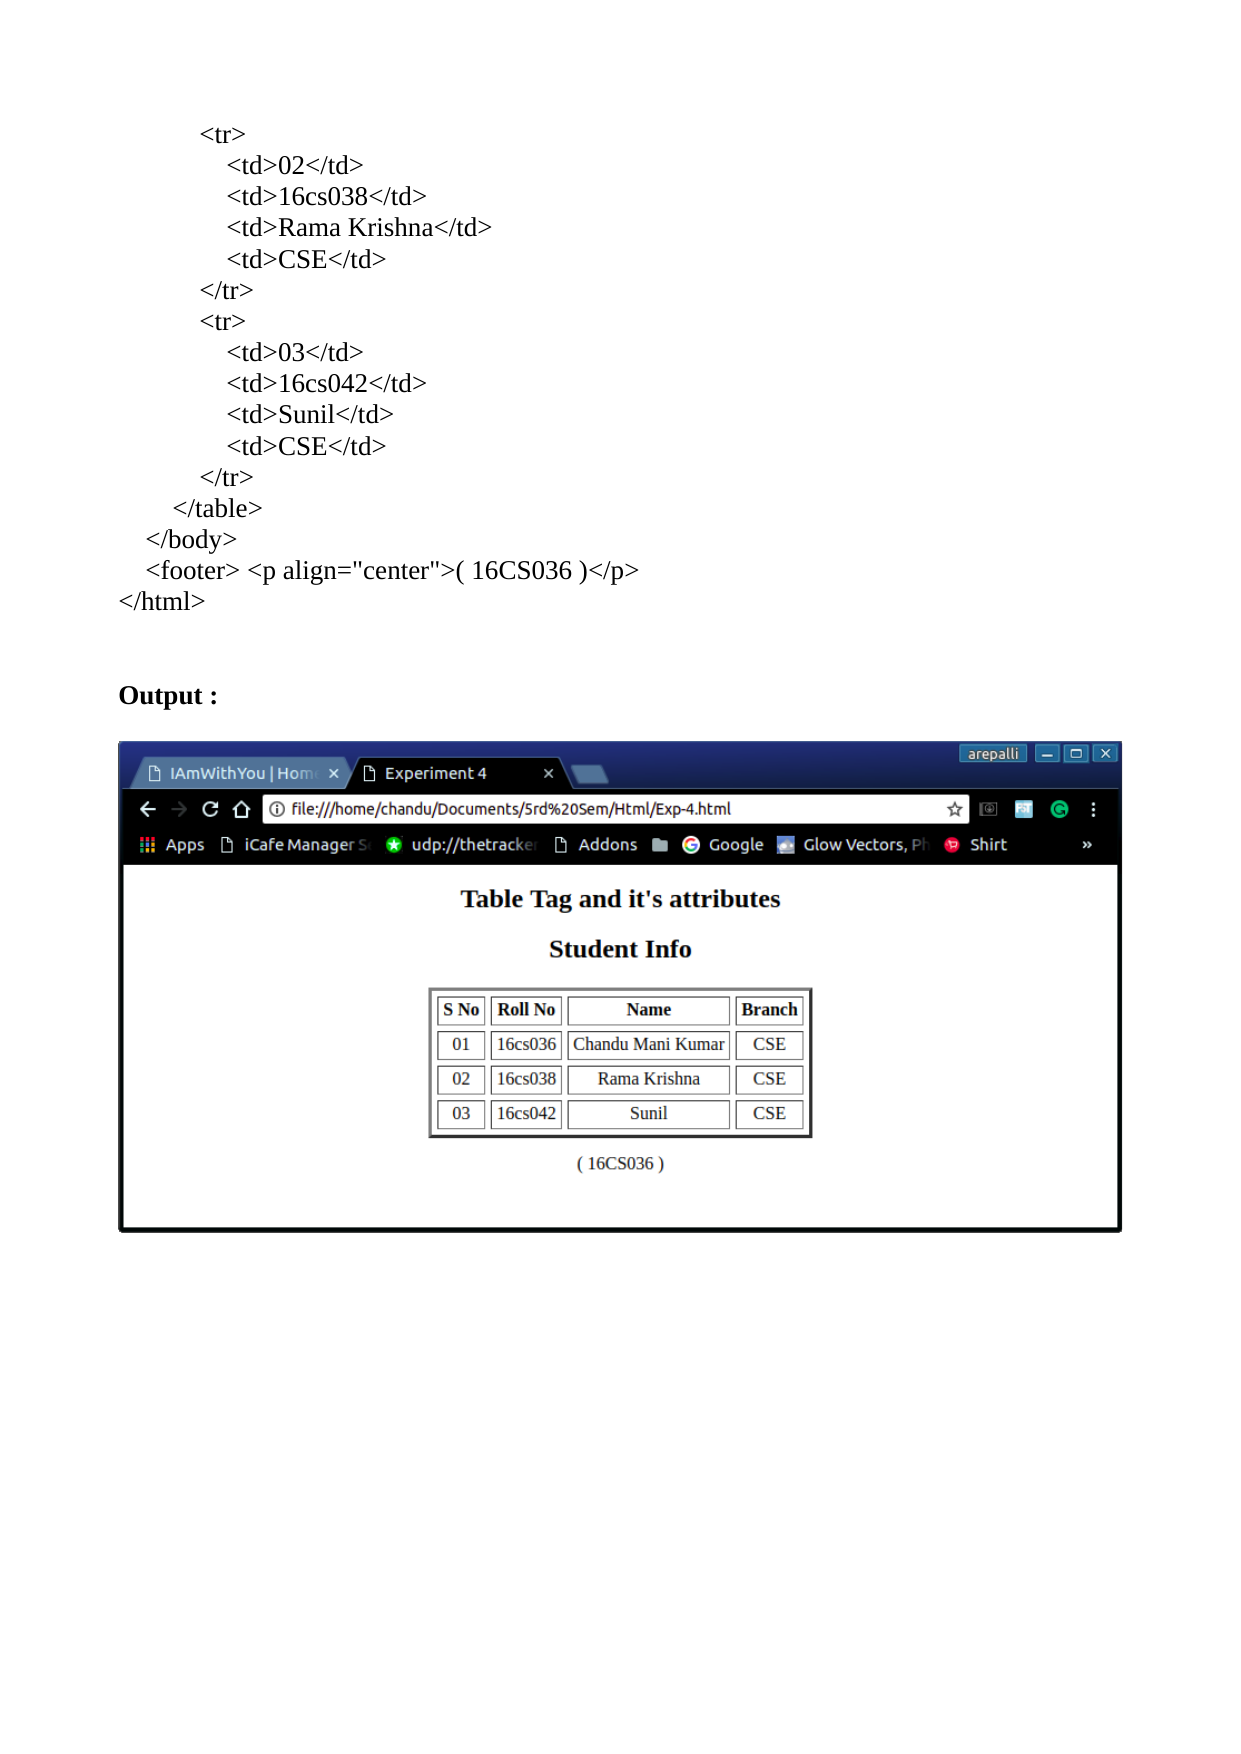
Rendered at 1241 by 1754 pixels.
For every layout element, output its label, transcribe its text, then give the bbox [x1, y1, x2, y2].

text <tr> [118, 305, 1122, 336]
text </html> [118, 585, 1122, 616]
text </table> [118, 492, 1122, 523]
text <td>Rama Krishna</td> [118, 212, 1122, 243]
text <tr> [118, 118, 1122, 149]
text <td>03</td> [118, 336, 1122, 367]
picture [118, 741, 1123, 1233]
text <td>CSE</td> [118, 243, 1122, 274]
text </tr> [118, 461, 1122, 492]
text Output : [118, 679, 1122, 710]
text <td>16cs038</td> [118, 180, 1122, 212]
text <td>Sunil</td> [118, 398, 1122, 429]
text </body> [118, 523, 1122, 554]
text <footer> <p align="center">( 16CS036 )</p> [118, 554, 1122, 585]
text </tr> [118, 274, 1122, 305]
text <td>02</td> [118, 149, 1122, 180]
text <td>16cs042</td> [118, 367, 1122, 398]
text <td>CSE</td> [118, 429, 1122, 461]
